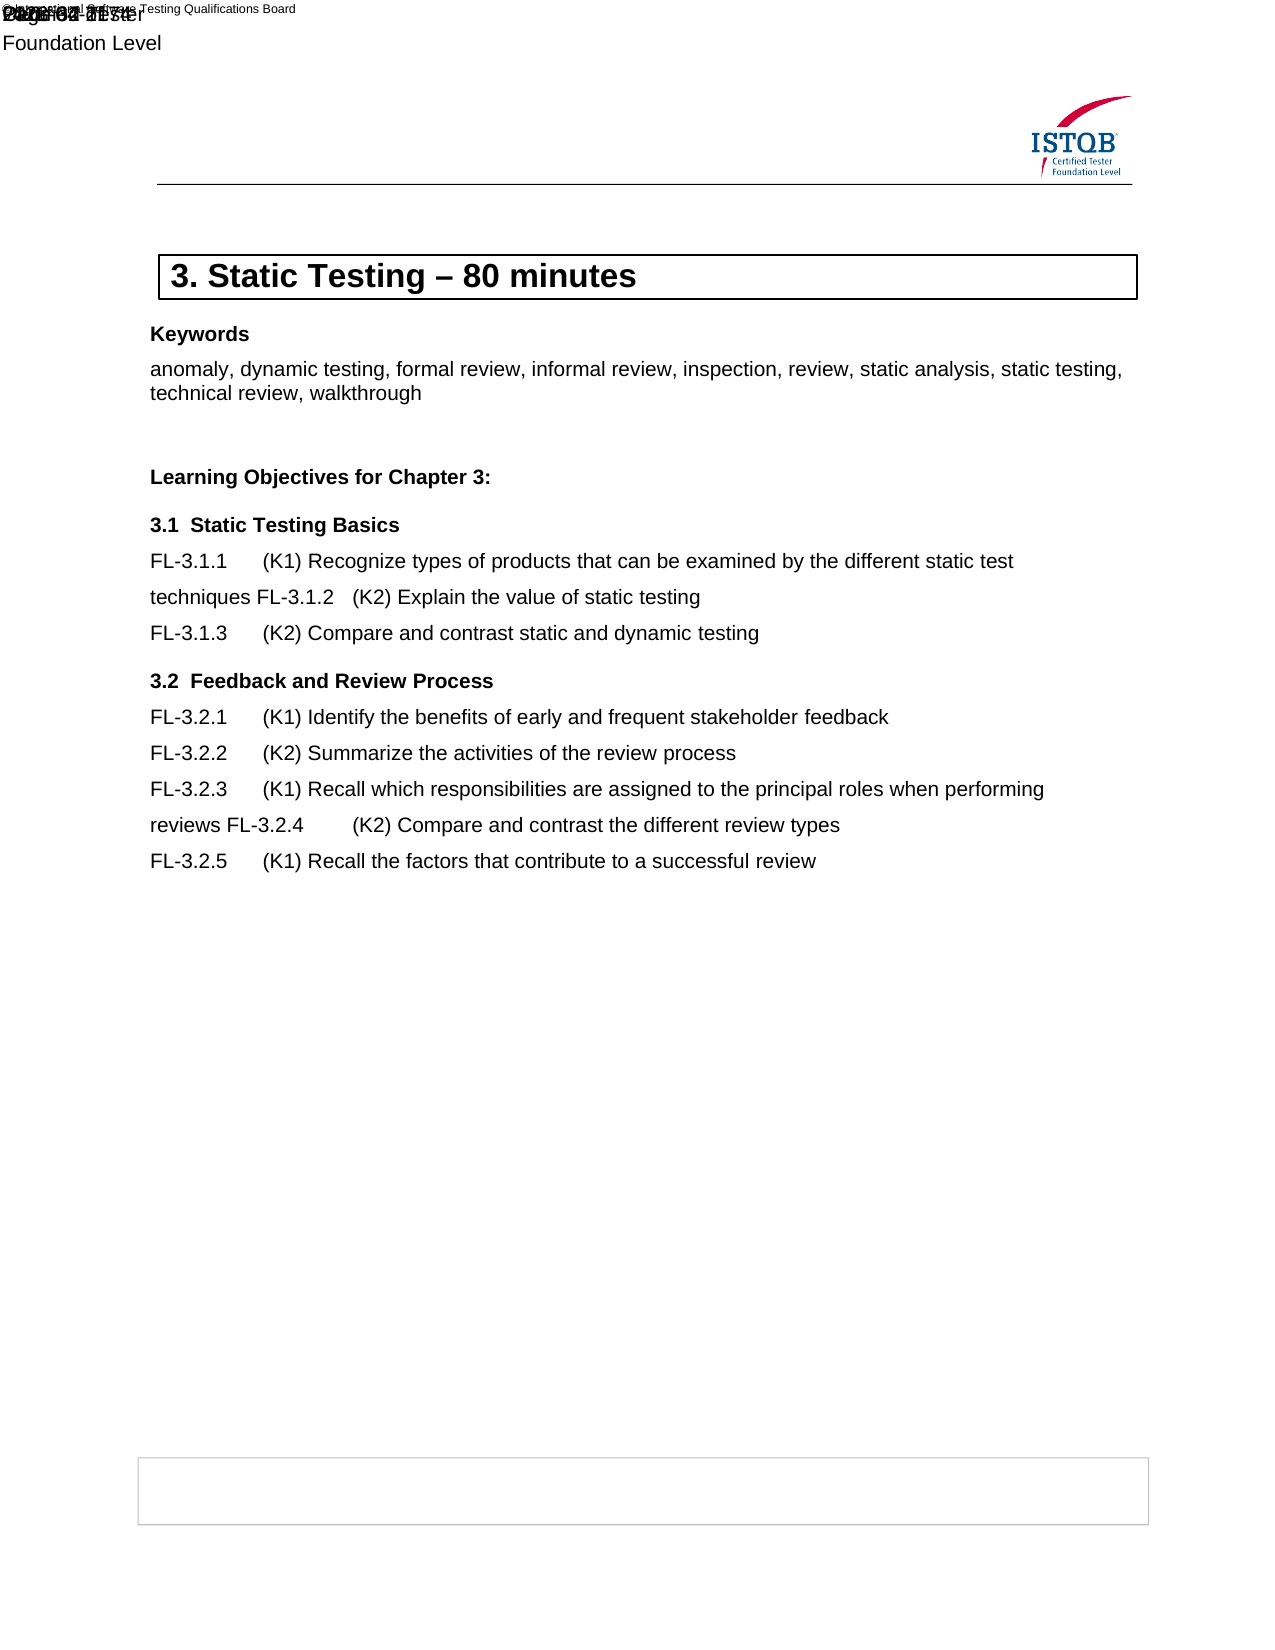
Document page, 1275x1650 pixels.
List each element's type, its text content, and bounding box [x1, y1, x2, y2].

text FL-3.2.5 (K1) Recall the factors that contribute to a successful review [150, 848, 1152, 872]
subtitle Feedback and Review Process [150, 669, 1152, 693]
subtitle Static Testing Basics [150, 513, 1152, 537]
text 3. Static Testing – 80 minutes [170, 256, 1137, 295]
picture [1031, 96, 1133, 179]
text FL-3.1.1 (K1) Recognize types of products that can be examined by the different static test techniques FL-3.1.2 (K2) Explain the value of static testing [150, 549, 1119, 609]
text FL-3.2.1 (K1) Identify the benefits of early and frequent stakeholder feedback FL-3.2.2 (K2) Summarize the activities of the review process [150, 705, 889, 764]
subtitle Keywords [150, 322, 1152, 346]
text FL-3.1.3 (K2) Compare and contrast static and dynamic testing [150, 621, 1152, 645]
subtitle Learning Objectives for Chapter 3: [150, 465, 1152, 489]
text FL-3.2.3 (K1) Recall which responsibilities are assigned to the principal roles when performing reviews FL-3.2.4 (K2) Compare and contrast the different review types [150, 777, 1121, 836]
text anomaly, dynamic testing, formal review, informal review, inspection, review, static analysis, static testing, technical review, walkthrough [150, 358, 1152, 404]
